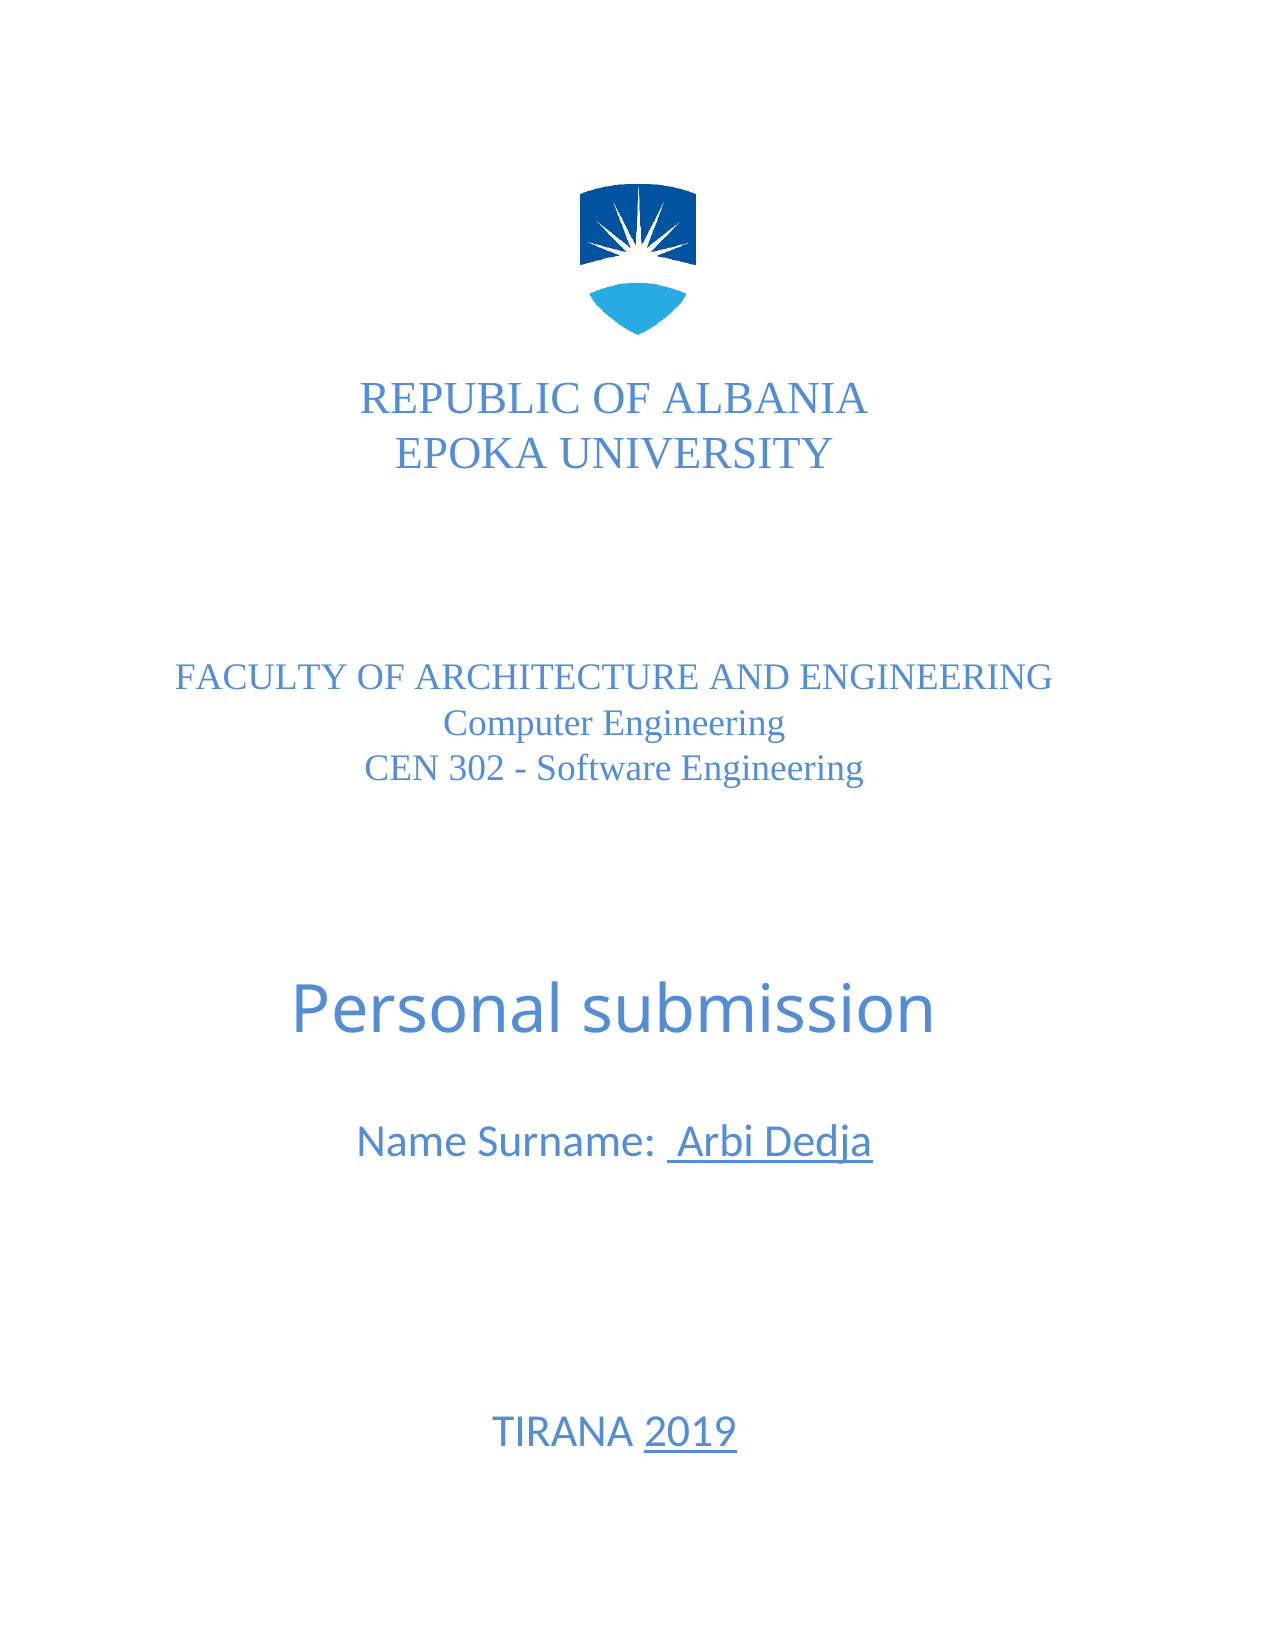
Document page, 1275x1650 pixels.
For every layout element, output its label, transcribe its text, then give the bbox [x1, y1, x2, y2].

picture [578, 182, 697, 336]
text TIRANA 2019 [56, 1402, 1172, 1458]
text Name Surname: Arbi Dedja [56, 1112, 1172, 1168]
text FACULTY OF ARCHITECTURE AND ENGINEERING [56, 655, 1172, 698]
text EPOKA UNIVERSITY [56, 426, 1172, 478]
text Computer Engineering [56, 700, 1172, 743]
text CEN 302 - Software Engineering [56, 745, 1172, 788]
text Personal submission [56, 961, 1172, 1052]
text REPUBLIC OF ALBANIA [56, 371, 1172, 424]
